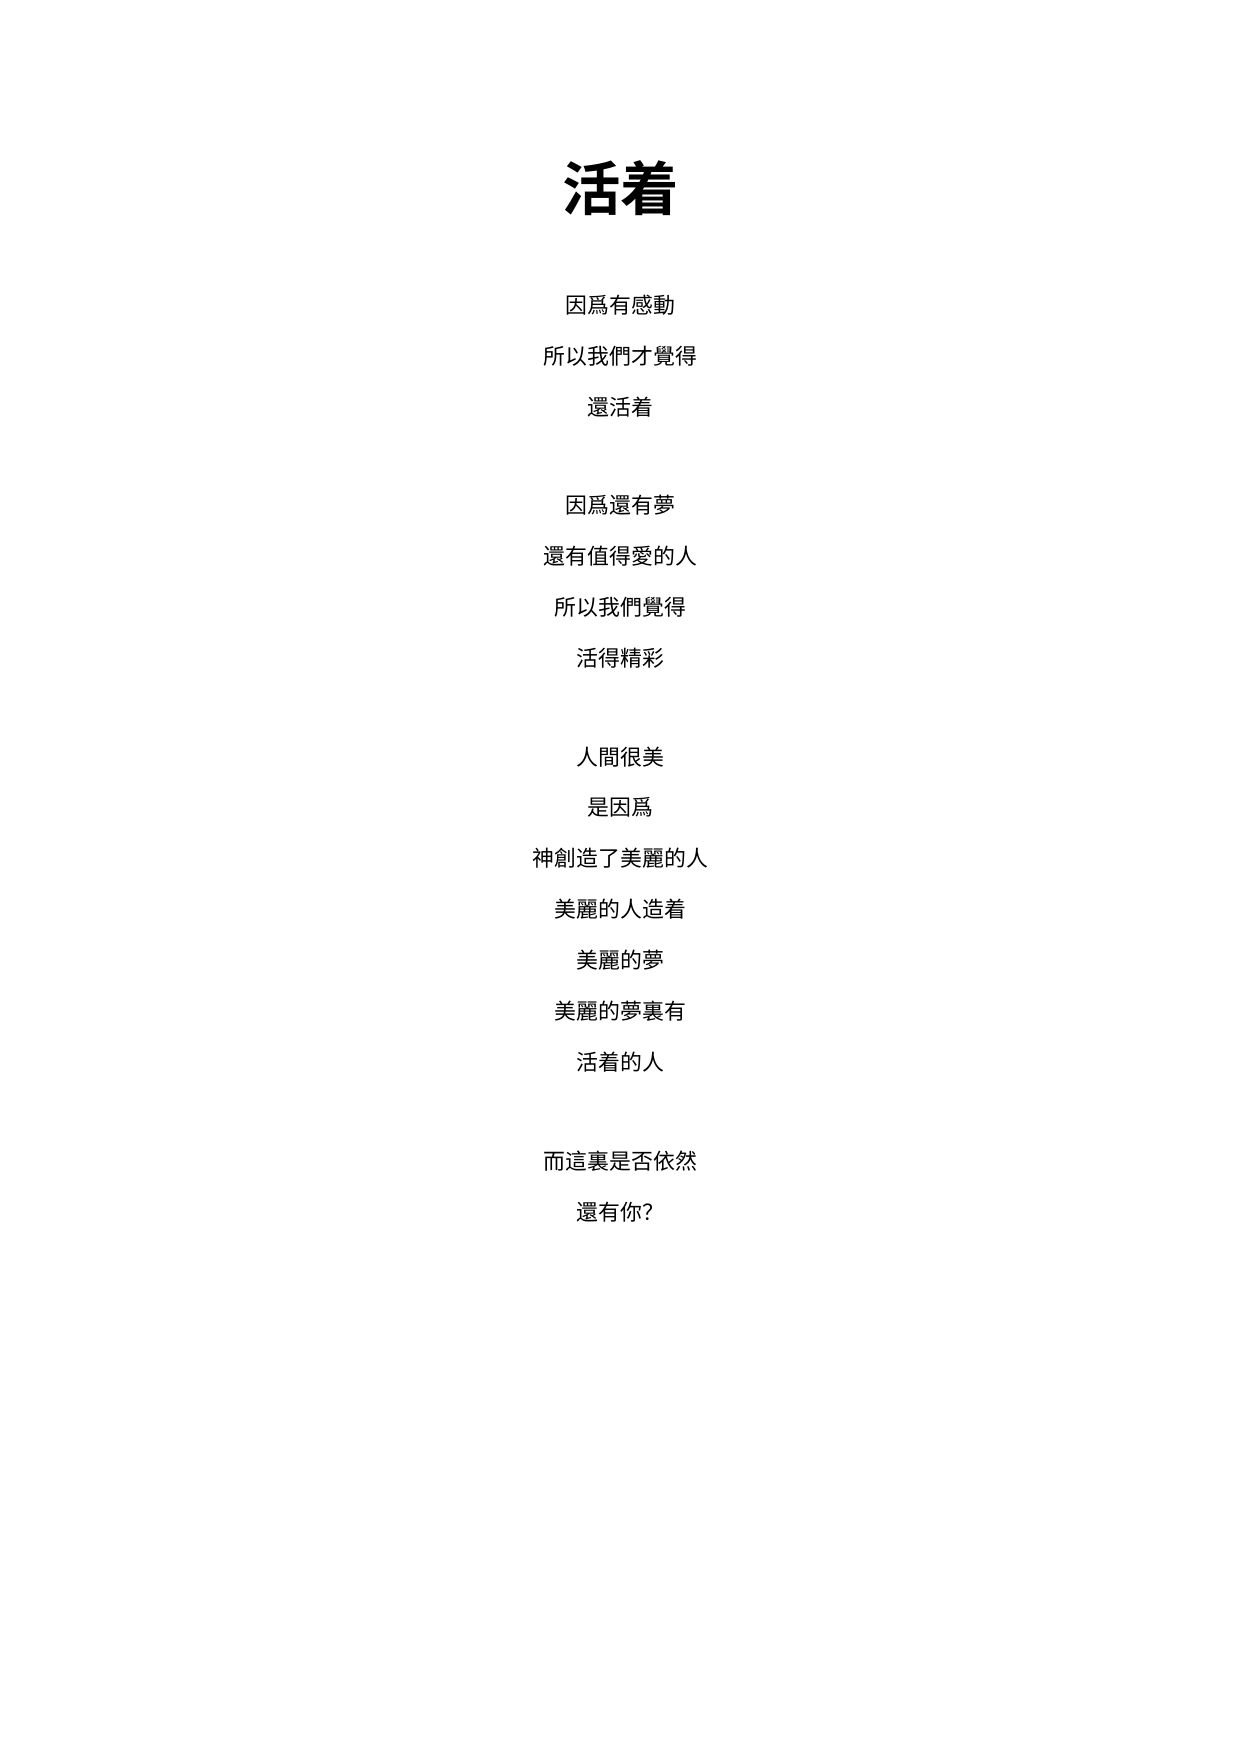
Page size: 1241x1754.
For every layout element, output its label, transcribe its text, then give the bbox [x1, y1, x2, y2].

text 美麗的夢 [118, 943, 1122, 975]
title 活着 [118, 143, 1122, 228]
text 所以我們才覺得 [118, 339, 1122, 370]
text 還有你？ [118, 1194, 1122, 1226]
text 所以我們覺得 [118, 590, 1122, 622]
text 神創造了美麗的人 [118, 841, 1122, 873]
text 人間很美 [118, 739, 1122, 771]
text 還活着 [118, 389, 1122, 421]
text 活得精彩 [118, 641, 1122, 673]
text 活着的人 [118, 1045, 1122, 1077]
text 美麗的夢裏有 [118, 994, 1122, 1026]
text 而這裏是否依然 [118, 1144, 1122, 1175]
text 是因爲 [118, 790, 1122, 822]
text 因爲還有夢 [118, 488, 1122, 520]
text 美麗的人造着 [118, 892, 1122, 924]
text 還有值得愛的人 [118, 539, 1122, 571]
text 因爲有感動 [118, 288, 1122, 319]
